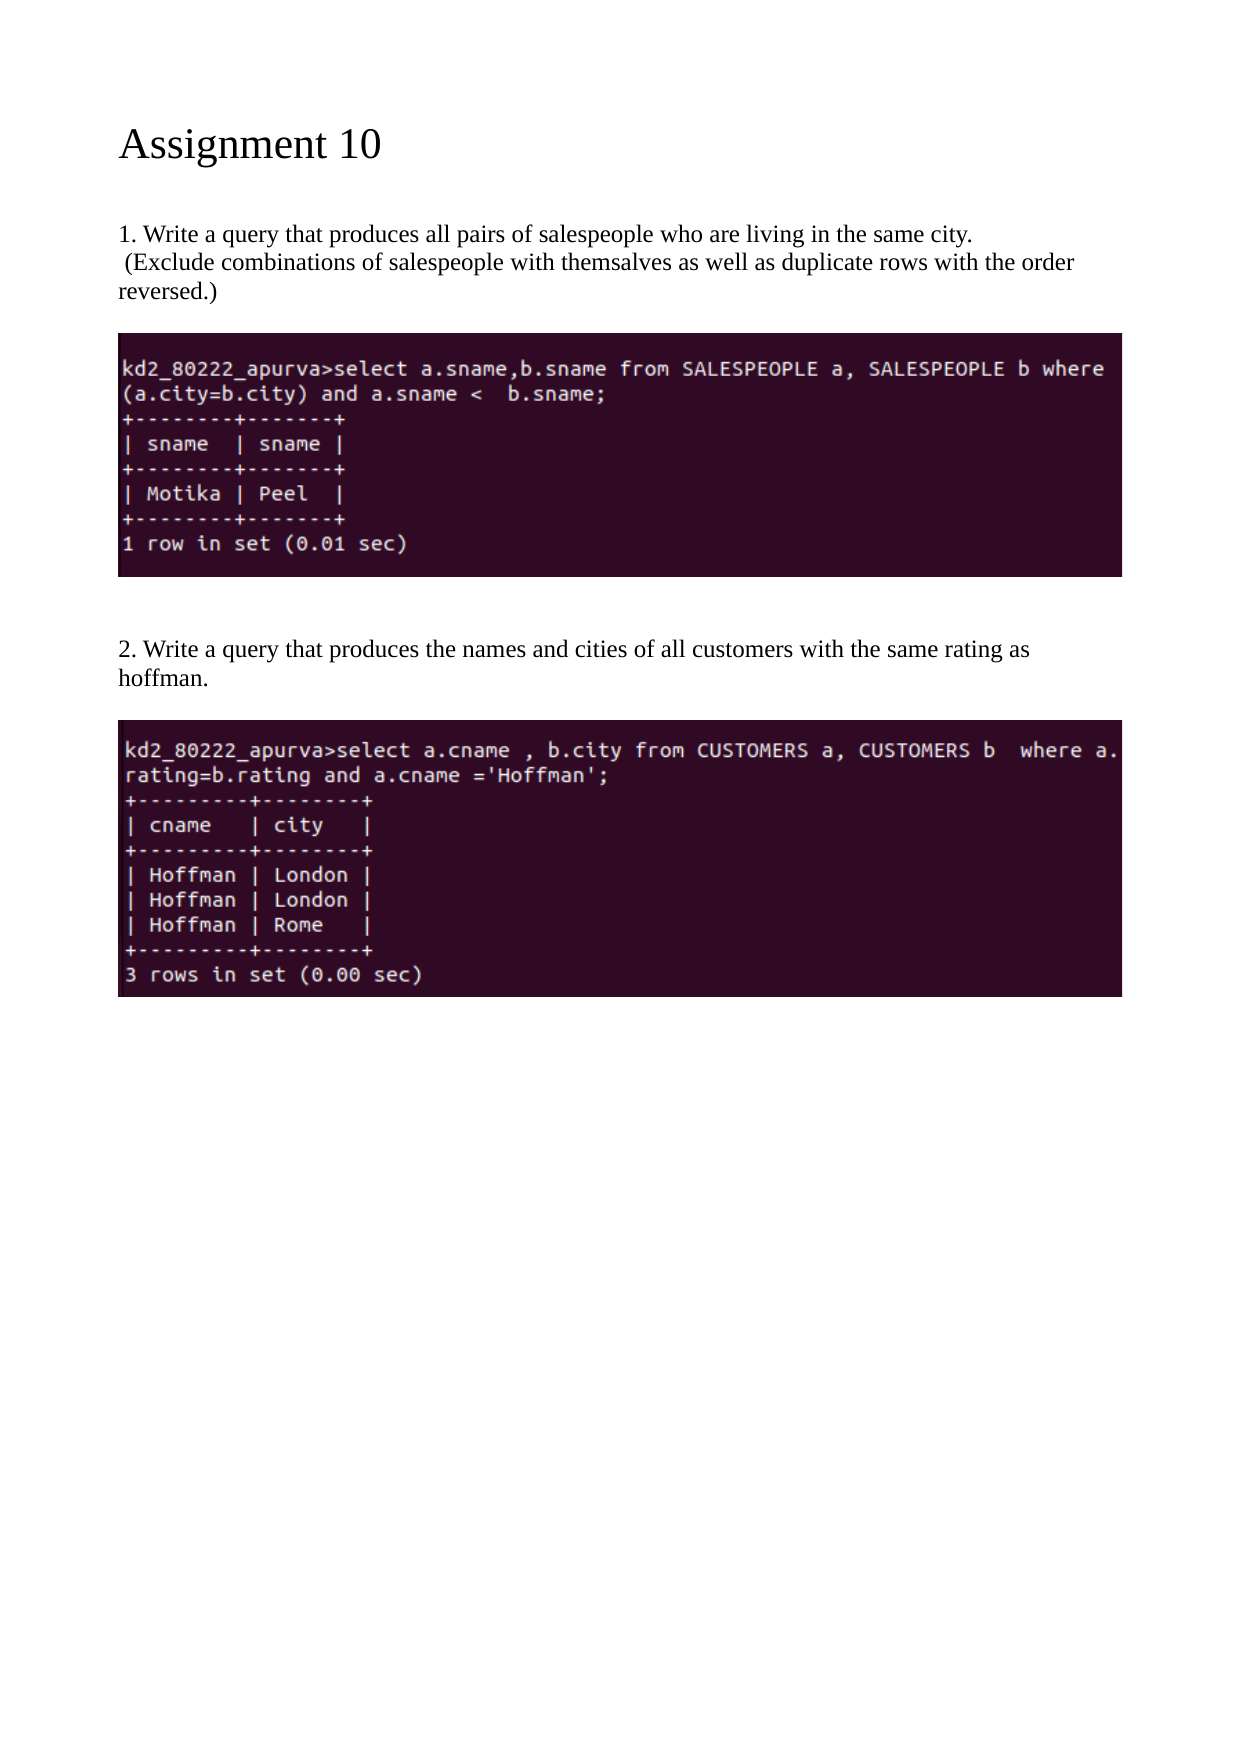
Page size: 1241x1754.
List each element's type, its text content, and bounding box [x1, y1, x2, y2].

text Assignment 10 [118, 118, 1122, 168]
picture [118, 333, 1123, 577]
text 1. Write a query that produces all pairs of salespeople who are living in the same city. [118, 219, 1122, 247]
text 2. Write a query that produces the names and cities of all customers with the same rating as hoffman. [118, 634, 1122, 692]
text (Exclude combinations of salespeople with themsalves as well as duplicate rows with the order reversed.) [118, 247, 1122, 305]
picture [118, 720, 1123, 997]
